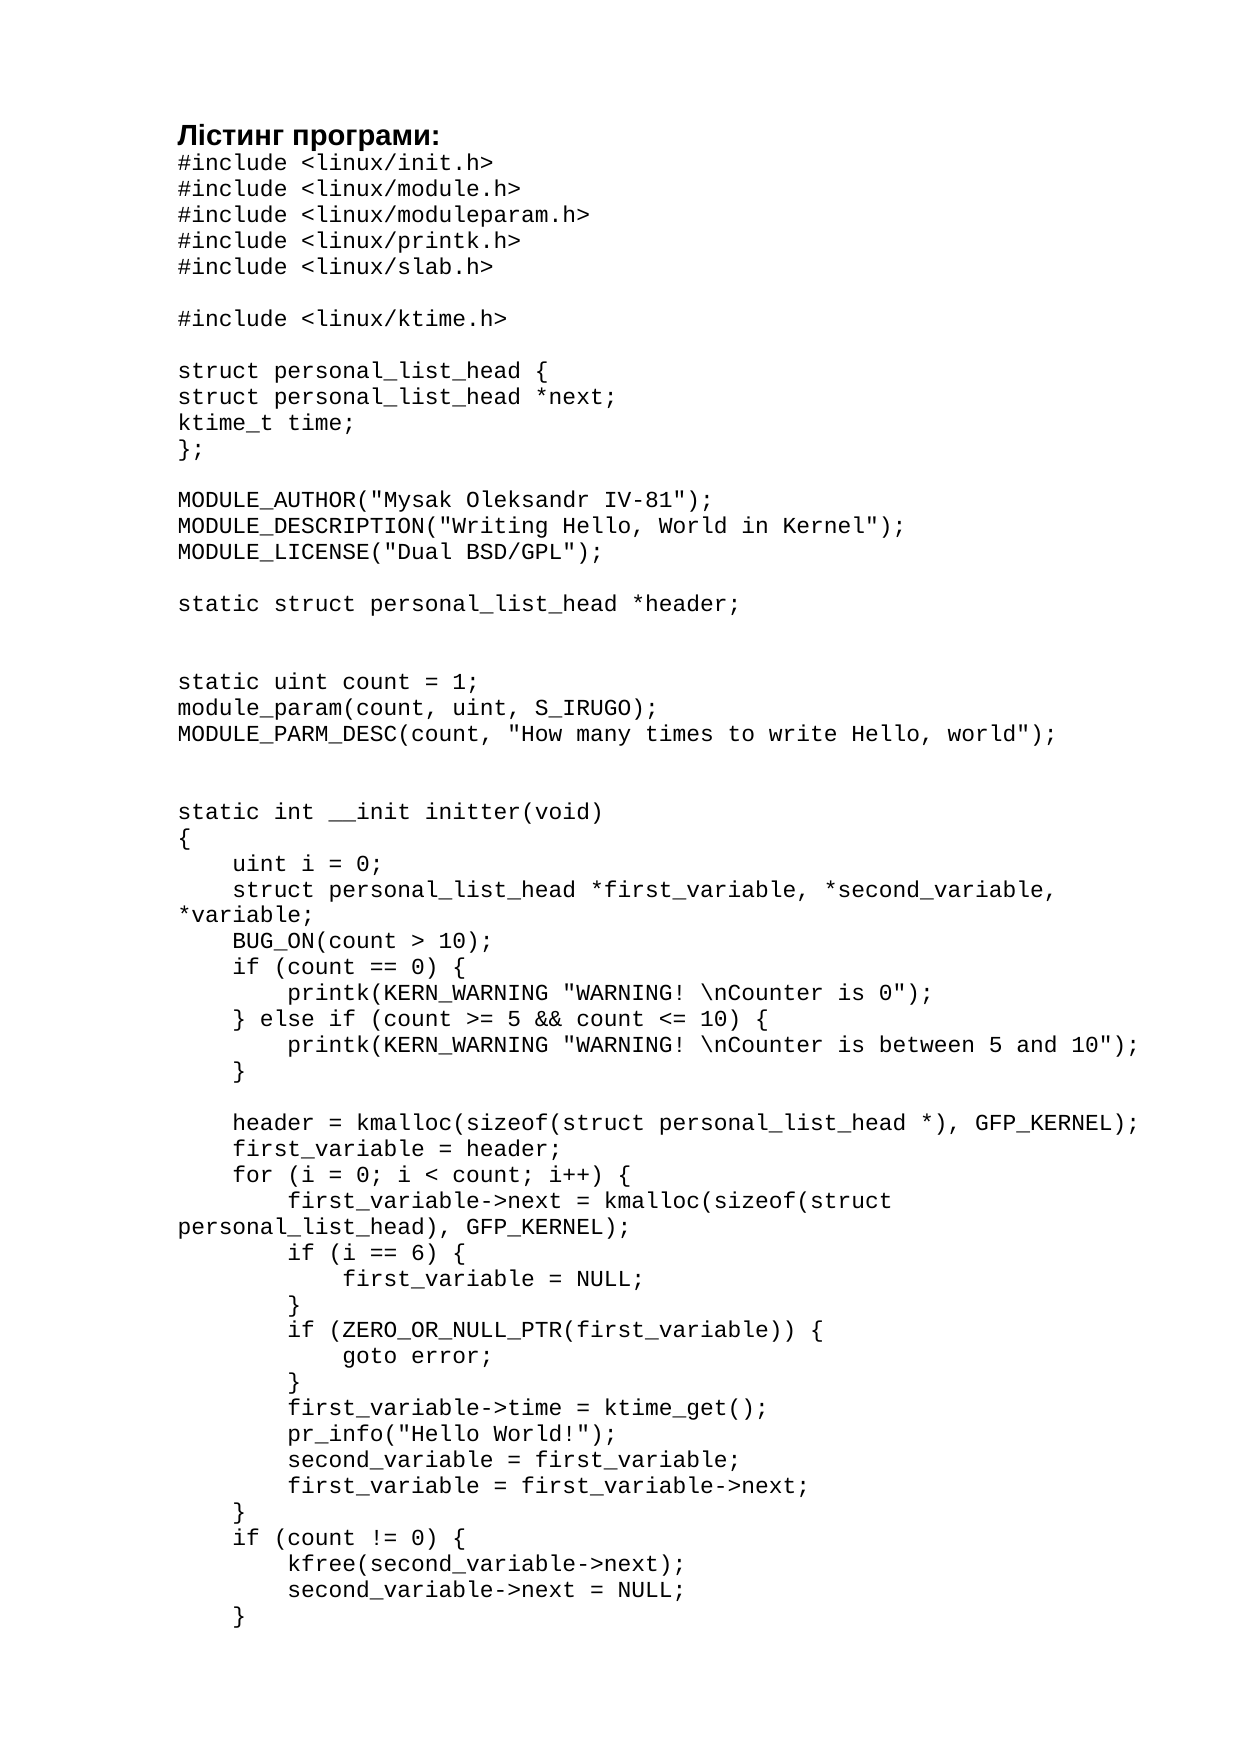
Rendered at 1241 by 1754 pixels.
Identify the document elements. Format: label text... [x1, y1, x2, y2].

text goto error; [177, 1345, 1152, 1371]
text } [177, 1604, 1152, 1630]
text first_variable = header; [177, 1137, 1152, 1163]
text module_param(count, uint, S_IRUGO); [177, 696, 1152, 722]
text MODULE_PARM_DESC(count, "How many times to write Hello, world"); [177, 722, 1152, 748]
text printk(KERN_WARNING "WARNING! \nCounter is 0"); [177, 982, 1152, 1008]
text } [177, 1500, 1152, 1526]
text if (count != 0) { [177, 1526, 1152, 1552]
text #include <linux/ktime.h> [177, 307, 1152, 333]
text #include <linux/moduleparam.h> [177, 203, 1152, 229]
text } [177, 1293, 1152, 1319]
text static uint count = 1; [177, 670, 1152, 696]
text kfree(second_variable->next); [177, 1552, 1152, 1578]
text } [177, 1059, 1152, 1085]
text if (ZERO_OR_NULL_PTR(first_variable)) { [177, 1319, 1152, 1345]
text } else if (count >= 5 && count <= 10) { [177, 1008, 1152, 1033]
text first_variable = first_variable->next; [177, 1474, 1152, 1500]
text if (count == 0) { [177, 956, 1152, 982]
text ktime_t time; [177, 411, 1152, 437]
text header = kmalloc(sizeof(struct personal_list_head *), GFP_KERNEL); [177, 1111, 1152, 1137]
text MODULE_LICENSE("Dual BSD/GPL"); [177, 541, 1152, 567]
text first_variable->time = ktime_get(); [177, 1397, 1152, 1423]
text first_variable = NULL; [177, 1267, 1152, 1293]
text MODULE_DESCRIPTION("Writing Hello, World in Kernel"); [177, 515, 1152, 541]
text static struct personal_list_head *header; [177, 593, 1152, 618]
text struct personal_list_head { [177, 359, 1152, 385]
text } [177, 1371, 1152, 1397]
text #include <linux/init.h> [177, 152, 1152, 178]
text struct personal_list_head *next; [177, 385, 1152, 411]
text pr_info("Hello World!"); [177, 1423, 1152, 1448]
text for (i = 0; i < count; i++) { [177, 1163, 1152, 1189]
text second_variable = first_variable; [177, 1448, 1152, 1474]
text #include <linux/printk.h> [177, 229, 1152, 255]
text printk(KERN_WARNING "WARNING! \nCounter is between 5 and 10"); [177, 1033, 1152, 1059]
text BUG_ON(count > 10); [177, 930, 1152, 956]
text }; [177, 437, 1152, 463]
text uint i = 0; [177, 852, 1152, 878]
text struct personal_list_head *first_variable, *second_variable, *variable; [177, 878, 1152, 930]
text #include <linux/module.h> [177, 178, 1152, 203]
text if (i == 6) { [177, 1241, 1152, 1267]
text second_variable->next = NULL; [177, 1578, 1152, 1604]
text #include <linux/slab.h> [177, 255, 1152, 281]
text Лістинг програми: [177, 118, 1152, 152]
text MODULE_AUTHOR("Mysak Oleksandr IV-81"); [177, 489, 1152, 515]
text static int __init initter(void) [177, 800, 1152, 826]
text first_variable->next = kmalloc(sizeof(struct personal_list_head), GFP_KERNEL); [177, 1189, 1152, 1241]
text { [177, 826, 1152, 852]
